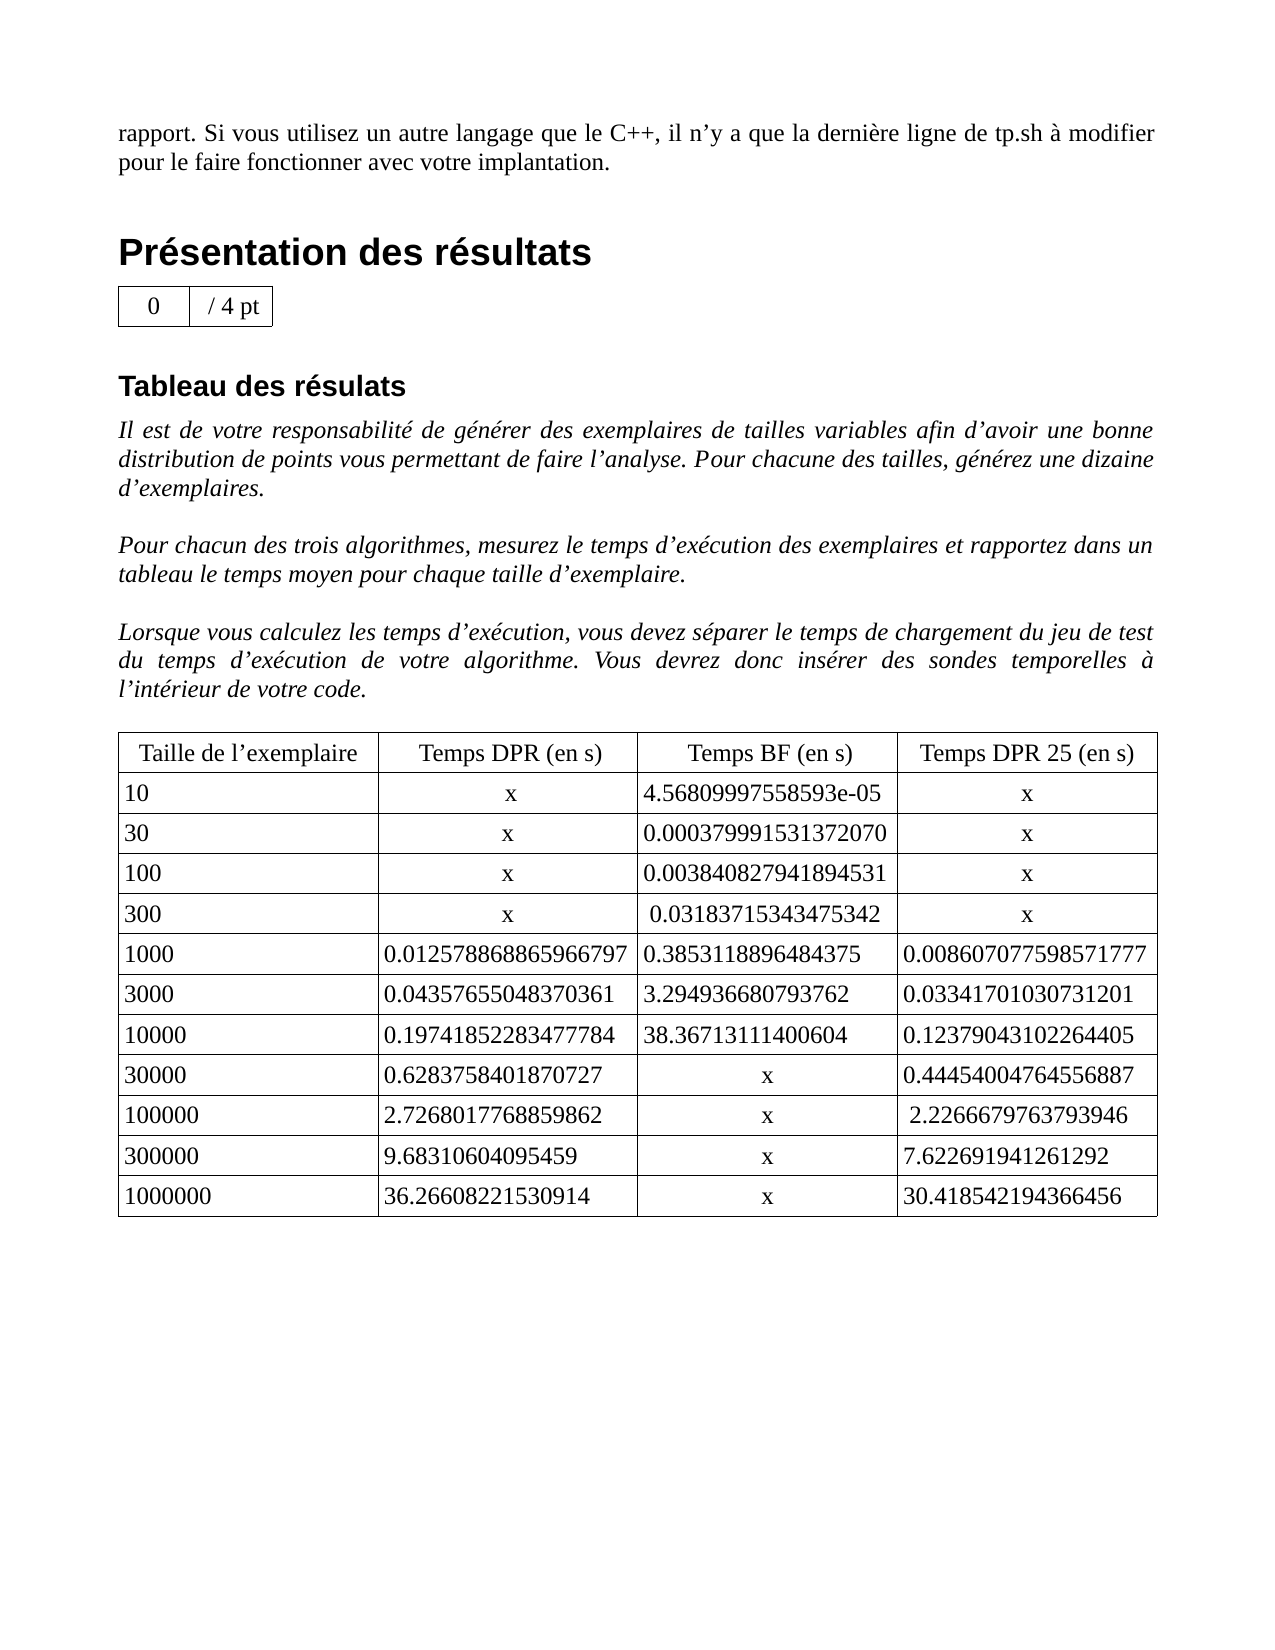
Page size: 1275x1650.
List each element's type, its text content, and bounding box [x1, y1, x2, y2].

table_cell 0.008607077598571777 [898, 934, 1157, 974]
table_cell 0.3853118896484375 [638, 934, 897, 974]
table_cell 100000 [119, 1096, 378, 1135]
text Lorsque vous calculez les temps d’exécution, vous devez séparer le temps de chargement du jeu de test du temps d’exécution de votre algorithme. Vous devrez donc insérer des sondes temporelles à l’intérieur de votre code. [118, 617, 1157, 703]
table_cell x [379, 854, 637, 893]
table_header / 4 pt [190, 287, 272, 326]
table_cell 10000 [119, 1015, 378, 1054]
table_cell 4.56809997558593e-05 [638, 773, 897, 812]
table_cell 300 [119, 894, 378, 933]
table_cell x [898, 854, 1157, 893]
table_header Temps DPR (en s) [379, 733, 637, 772]
table_cell 0.000379991531372070 [638, 814, 897, 853]
table_cell 2.7268017768859862 [379, 1096, 637, 1135]
text Pour chacun des trois algorithmes, mesurez le temps d’exécution des exemplaires et rapportez dans un tableau le temps moyen pour chaque taille d’exemplaire. [118, 531, 1157, 588]
table_cell x [898, 894, 1157, 933]
table_cell 10 [119, 773, 378, 812]
table_cell 3.294936680793762 [638, 975, 897, 1014]
table_cell 100 [119, 854, 378, 893]
table_cell x [638, 1136, 897, 1175]
table_header 0 [119, 287, 189, 326]
table_cell 0.03183715343475342 [638, 894, 897, 933]
table_cell x [379, 773, 637, 812]
table_cell 1000000 [119, 1176, 378, 1216]
table_cell x [638, 1176, 897, 1216]
table_cell 1000 [119, 934, 378, 974]
table_cell 30000 [119, 1055, 378, 1094]
table_cell 2.2266679763793946 [898, 1096, 1157, 1135]
table_header Temps DPR 25 (en s) [898, 733, 1157, 772]
table_cell 0.012578868865966797 [379, 934, 637, 974]
text rapport. Si vous utilisez un autre langage que le C++, il n’y a que la dernière ligne de tp.sh à modifier pour le faire fonctionner avec votre implantation. [118, 118, 1157, 176]
table_cell 0.19741852283477784 [379, 1015, 637, 1054]
table_cell 9.68310604095459 [379, 1136, 637, 1175]
table_cell 30 [119, 814, 378, 853]
table_cell 0.12379043102264405 [898, 1015, 1157, 1054]
table_cell 0.6283758401870727 [379, 1055, 637, 1094]
table_cell x [898, 814, 1157, 853]
table_cell 0.003840827941894531 [638, 854, 897, 893]
table_cell 36.26608221530914 [379, 1176, 637, 1216]
subtitle Tableau des résulats [118, 369, 1157, 403]
table_cell 300000 [119, 1136, 378, 1175]
table_cell 3000 [119, 975, 378, 1014]
table_cell 38.36713111400604 [638, 1015, 897, 1054]
text Il est de votre responsabilité de générer des exemplaires de tailles variables afin d’avoir une bonne distribution de points vous permettant de faire l’analyse. Pour chacune des tailles, générez une dizaine d’exemplaires. [118, 416, 1157, 502]
table_cell 0.04357655048370361 [379, 975, 637, 1014]
table_cell 0.44454004764556887 [898, 1055, 1157, 1094]
table_cell x [638, 1096, 897, 1135]
table_cell x [379, 814, 637, 853]
table_cell 0.03341701030731201 [898, 975, 1157, 1014]
table_cell 7.622691941261292 [898, 1136, 1157, 1175]
table_cell x [898, 773, 1157, 812]
table_header Temps BF (en s) [638, 733, 897, 772]
table_cell x [638, 1055, 897, 1094]
table_cell 30.418542194366456 [898, 1176, 1157, 1216]
table_header Taille de l’exemplaire [119, 733, 378, 772]
subtitle Présentation des résultats [118, 229, 1157, 273]
table_cell x [379, 894, 637, 933]
